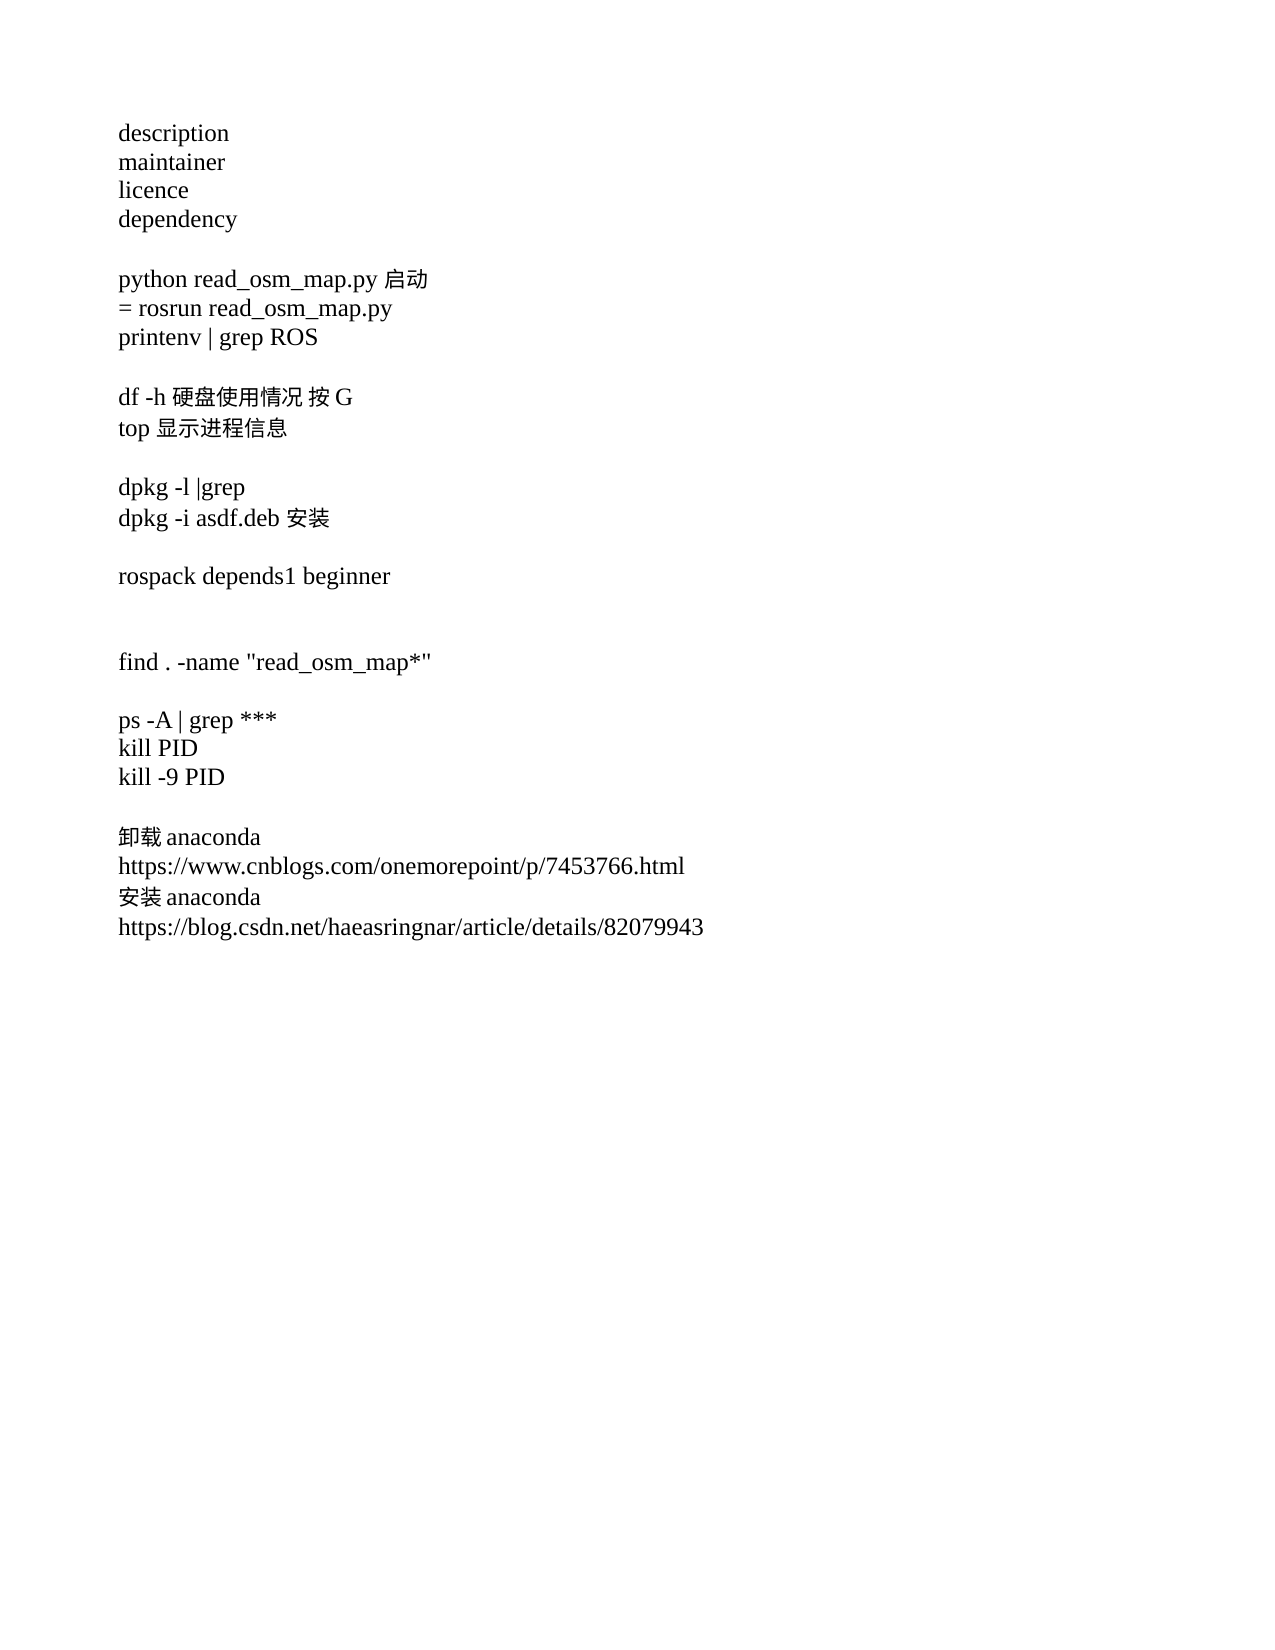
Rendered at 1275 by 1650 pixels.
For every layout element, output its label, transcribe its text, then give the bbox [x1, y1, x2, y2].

text df -h 硬盘使用情况 按G [118, 380, 1157, 411]
text top 显示进程信息 [118, 411, 1157, 443]
text dpkg -i asdf.deb 安装 [118, 501, 1157, 532]
text printenv | grep ROS [118, 322, 1157, 351]
text description [118, 118, 1157, 147]
text = rosrun read_osm_map.py [118, 293, 1157, 322]
text 卸载anaconda [118, 820, 1157, 851]
text rospack depends1 beginner [118, 561, 1157, 590]
text ps -A | grep *** [118, 705, 1157, 733]
text https://blog.csdn.net/haeasringnar/article/details/82079943 [118, 912, 1157, 941]
text maintainer [118, 147, 1157, 176]
text 安装anaconda [118, 880, 1157, 912]
text python read_osm_map.py 启动 [118, 262, 1157, 293]
text kill -9 PID [118, 762, 1157, 791]
text dpkg -l |grep [118, 472, 1157, 501]
text https://www.cnblogs.com/onemorepoint/p/7453766.html [118, 851, 1157, 880]
text kill PID [118, 733, 1157, 762]
text find . -name "read_osm_map*" [118, 647, 1157, 676]
text dependency [118, 204, 1157, 233]
text licence [118, 176, 1157, 204]
